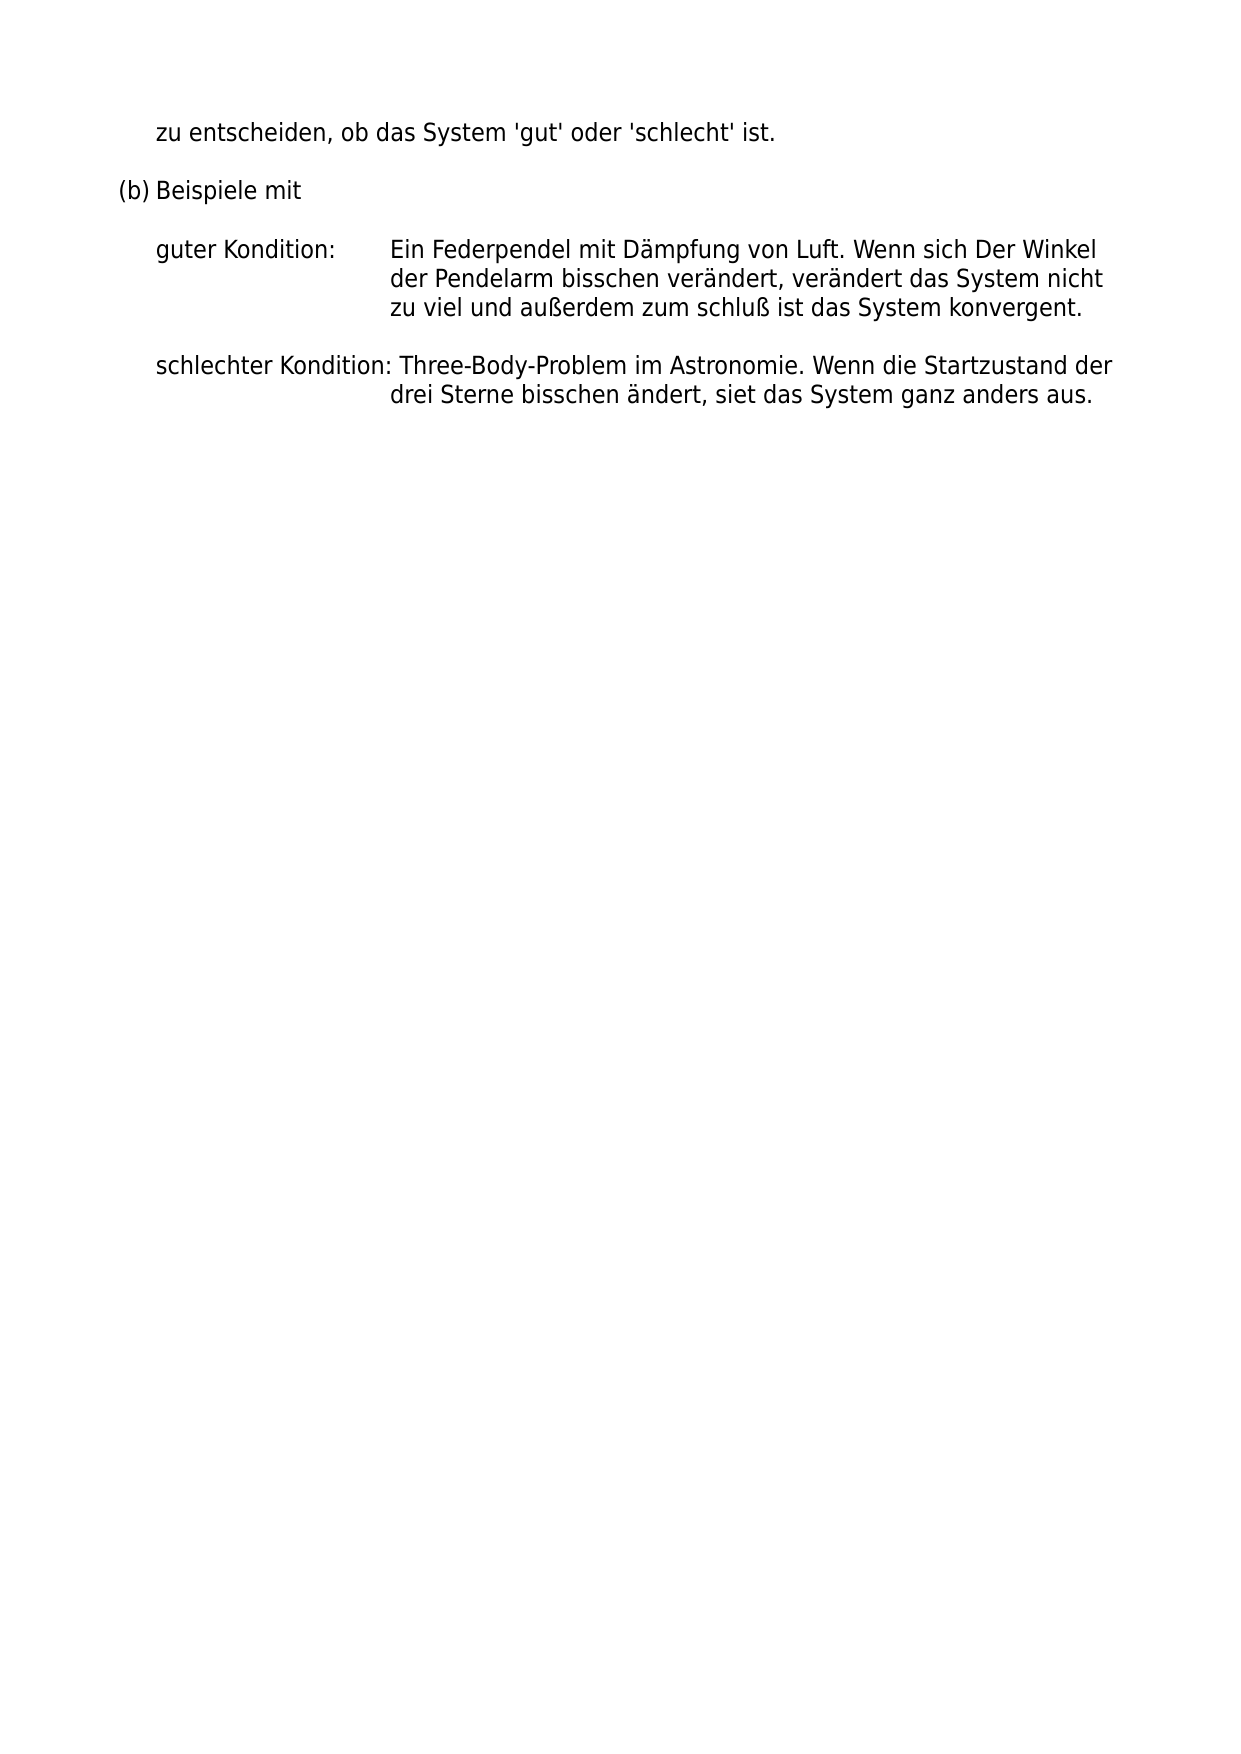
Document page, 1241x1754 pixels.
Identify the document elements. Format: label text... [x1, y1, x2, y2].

text (b) Beispiele mit [118, 176, 1122, 206]
text guter Kondition: Ein Federpendel mit Dämpfung von Luft. Wenn sich Der Winkel [118, 235, 1122, 264]
text der Pendelarm bisschen verändert, verändert das System nicht [118, 264, 1122, 293]
text zu viel und außerdem zum schluß ist das System konvergent. [118, 293, 1122, 322]
text zu entscheiden, ob das System 'gut' oder 'schlecht' ist. [118, 118, 1122, 147]
text schlechter Kondition: Three-Body-Problem im Astronomie. Wenn die Startzustand der drei Sterne bisschen ändert, siet das System ganz anders aus. [118, 351, 1122, 410]
